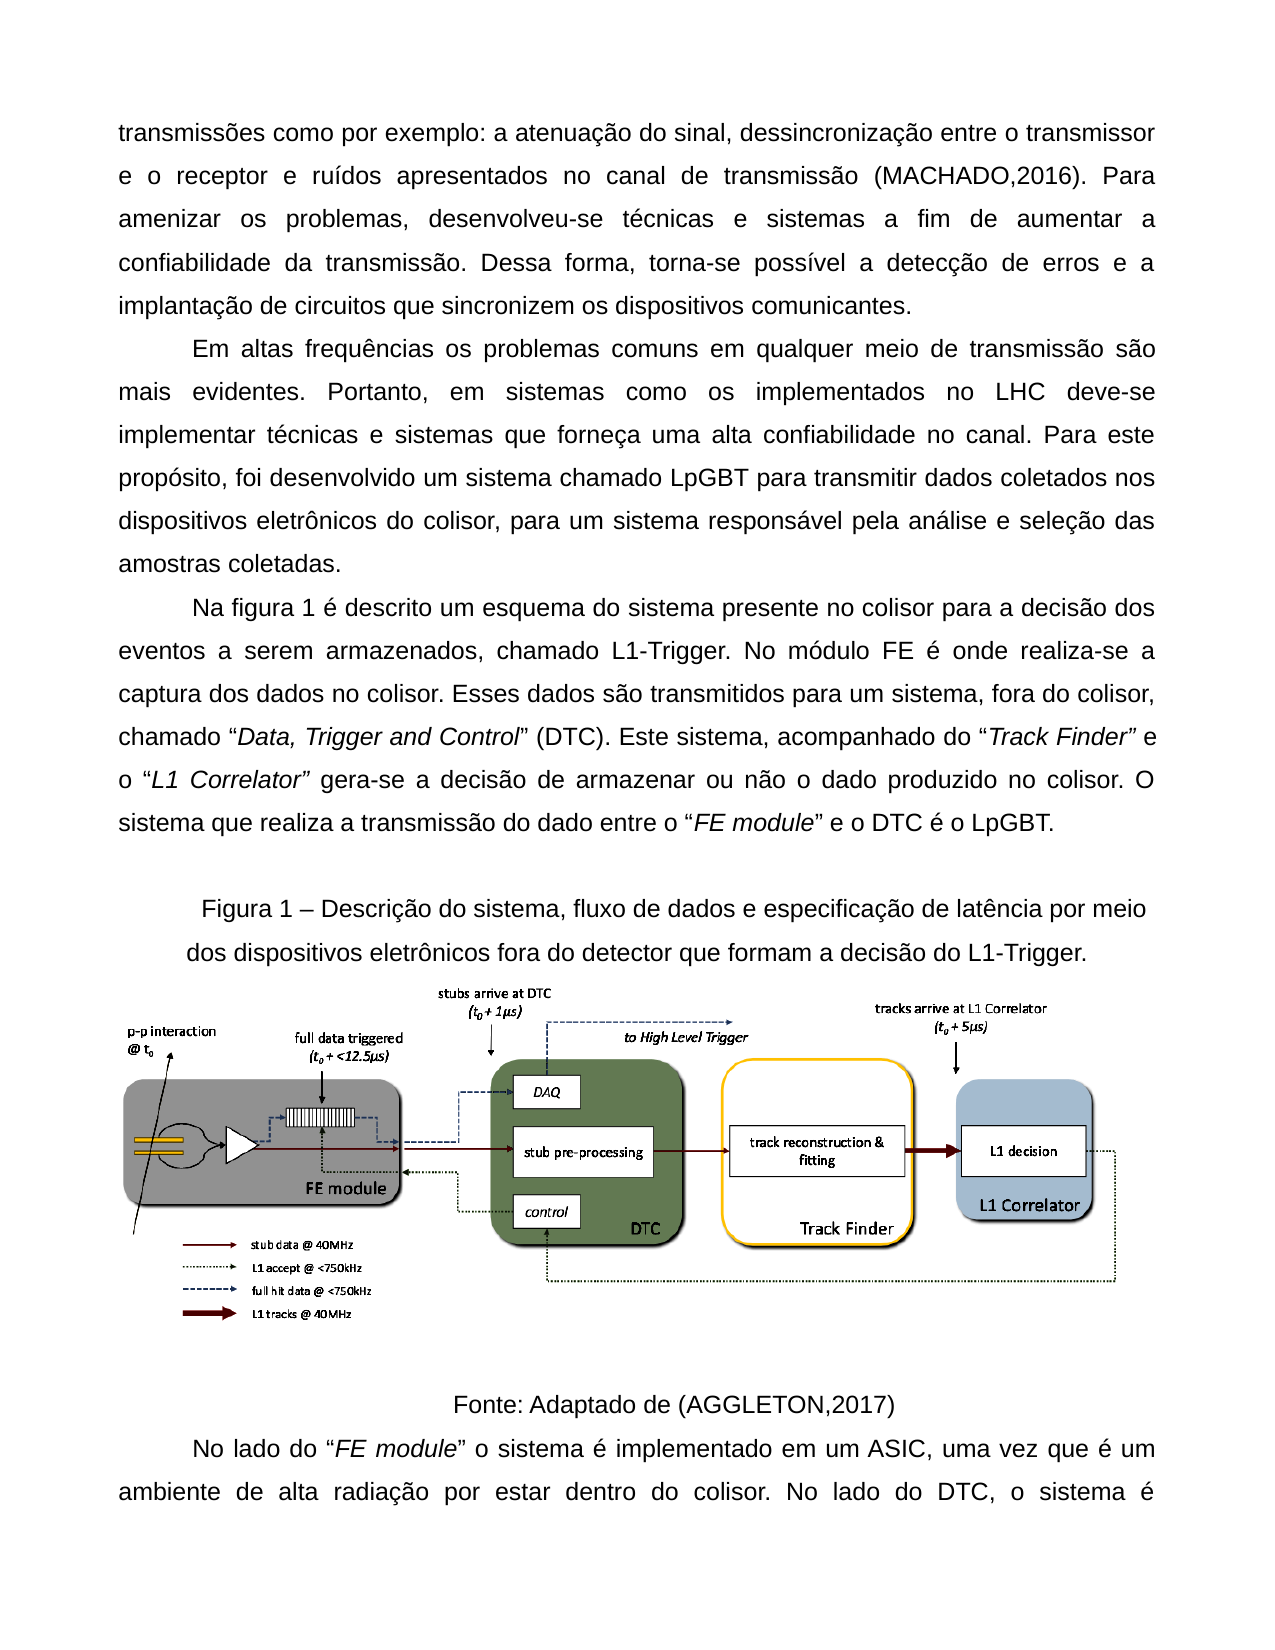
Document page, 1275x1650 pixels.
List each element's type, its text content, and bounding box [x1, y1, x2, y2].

text transmissões como por exemplo: a atenuação do sinal, dessincronização entre o transmissor e o receptor e ruídos apresentados no canal de transmissão (MACHADO,2016). Para amenizar os problemas, desenvolveu-se técnicas e sistemas a fim de aumentar a confiabilidade da transmissão. Dessa forma, torna-se possível a detecção de erros e a implantação de circuitos que sincronizem os dispositivos comunicantes. [118, 118, 1157, 319]
text Figura 1 – Descrição do sistema, fluxo de dados e especificação de latência por meio dos dispositivos eletrônicos fora do detector que formam a decisão do L1-Trigger. [118, 894, 1157, 966]
text Fonte: Adaptado de (AGGLETON,2017) [118, 1391, 1157, 1419]
text Em altas frequências os problemas comuns em qualquer meio de transmissão são mais evidentes. Portanto, em sistemas como os implementados no LHC deve-se implementar técnicas e sistemas que forneça uma alta confiabilidade no canal. Para este propósito, foi desenvolvido um sistema chamado LpGBT para transmitir dados coletados nos dispositivos eletrônicos do colisor, para um sistema responsável pela análise e seleção das amostras coletadas. [118, 334, 1157, 578]
text No lado do “FE module” o sistema é implementado em um ASIC, uma vez que é um ambiente de alta radiação por estar dentro do colisor. No lado do DTC, o sistema é [118, 1434, 1157, 1506]
picture [118, 980, 1157, 1333]
text Na figura 1 é descrito um esquema do sistema presente no colisor para a decisão dos eventos a serem armazenados, chamado L1-Trigger. No módulo FE é onde realiza-se a captura dos dados no colisor. Esses dados são transmitidos para um sistema, fora do colisor, chamado “Data, Trigger and Control” (DTC). Este sistema, acompanhado do “Track Finder” e o “L1 Correlator” gera-se a decisão de armazenar ou não o dado produzido no colisor. O sistema que realiza a transmissão do dado entre o “FE module” e o DTC é o LpGBT. [118, 592, 1157, 837]
